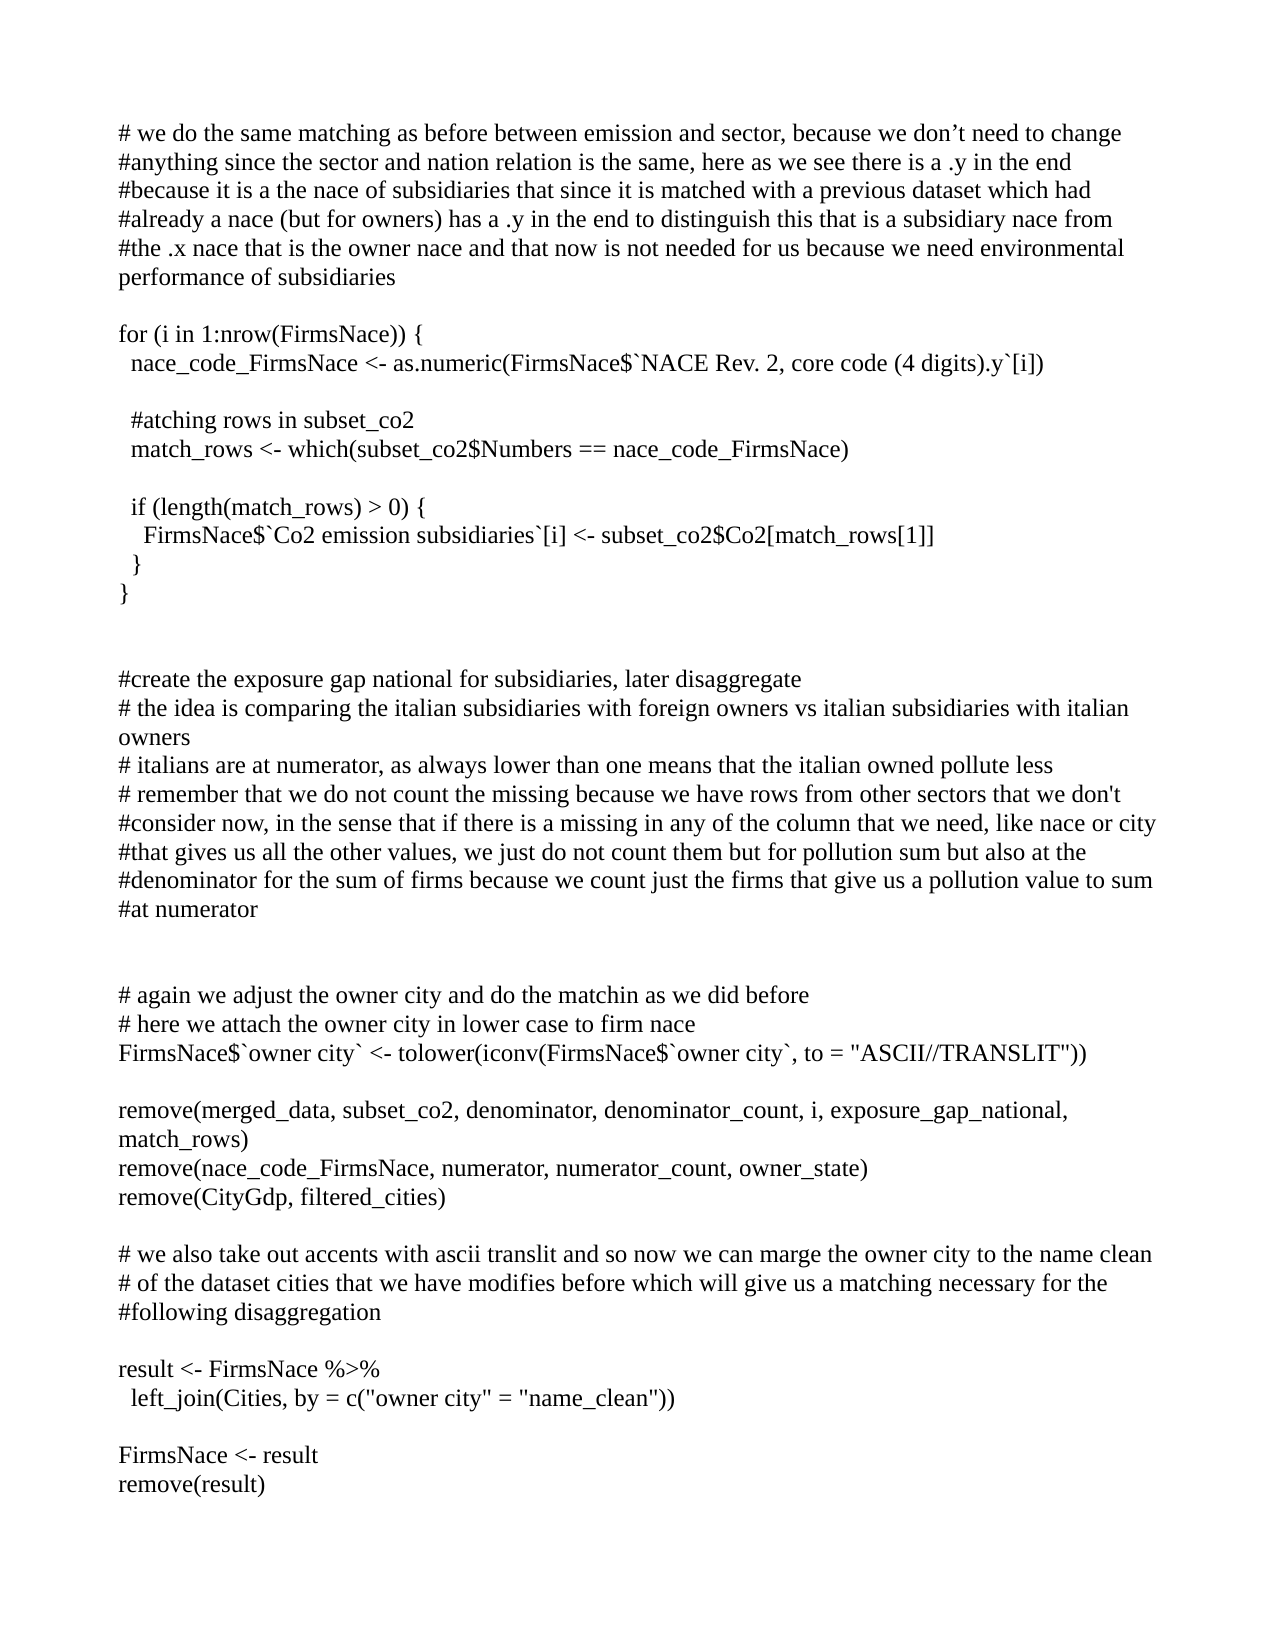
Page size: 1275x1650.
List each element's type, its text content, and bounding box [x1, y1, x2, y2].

text remove(merged_data, subset_co2, denominator, denominator_count, i, exposure_gap_national, match_rows) [118, 1096, 1157, 1153]
text nace_code_FirmsNace <- as.numeric(FirmsNace$`NACE Rev. 2, core code (4 digits).y`[i]) [118, 348, 1157, 377]
text # here we attach the owner city in lower case to firm nace [118, 1009, 1157, 1038]
text # the idea is comparing the italian subsidiaries with foreign owners vs italian subsidiaries with italian owners [118, 693, 1157, 751]
text remove(CityGdp, filtered_cities) [118, 1182, 1157, 1211]
text remove(result) [118, 1469, 1157, 1498]
text # we do the same matching as before between emission and sector, because we don’t need to change #anything since the sector and nation relation is the same, here as we see there is a .y in the end #because it is a the nace of subsidiaries that since it is matched with a previous dataset which had #already a nace (but for owners) has a .y in the end to distinguish this that is a subsidiary nace from #the .x nace that is the owner nace and that now is not needed for us because we need environmental performance of subsidiaries [118, 118, 1157, 291]
text remove(nace_code_FirmsNace, numerator, numerator_count, owner_state) [118, 1153, 1157, 1182]
text for (i in 1:nrow(FirmsNace)) { [118, 319, 1157, 348]
text left_join(Cities, by = c("owner city" = "name_clean")) [118, 1383, 1157, 1412]
text #atching rows in subset_co2 [118, 406, 1157, 434]
text # we also take out accents with ascii translit and so now we can marge the owner city to the name clean [118, 1239, 1157, 1268]
text } [118, 578, 1157, 607]
text # of the dataset cities that we have modifies before which will give us a matching necessary for the #following disaggregation [118, 1268, 1157, 1326]
text match_rows <- which(subset_co2$Numbers == nace_code_FirmsNace) [118, 434, 1157, 463]
text } [118, 549, 1157, 578]
text # remember that we do not count the missing because we have rows from other sectors that we don't #consider now, in the sense that if there is a missing in any of the column that we need, like nace or city #that gives us all the other values, we just do not count them but for pollution sum but also at the #denominator for the sum of firms because we count just the firms that give us a pollution value to sum #at numerator [118, 779, 1157, 923]
text # italians are at numerator, as always lower than one means that the italian owned pollute less [118, 751, 1157, 779]
text if (length(match_rows) > 0) { [118, 492, 1157, 521]
text FirmsNace <- result [118, 1441, 1157, 1469]
text # again we adjust the owner city and do the matchin as we did before [118, 981, 1157, 1009]
text result <- FirmsNace %>% [118, 1354, 1157, 1383]
text #create the exposure gap national for subsidiaries, later disaggregate [118, 664, 1157, 693]
text FirmsNace$`owner city` <- tolower(iconv(FirmsNace$`owner city`, to = "ASCII//TRANSLIT")) [118, 1038, 1157, 1067]
text FirmsNace$`Co2 emission subsidiaries`[i] <- subset_co2$Co2[match_rows[1]] [118, 521, 1157, 549]
